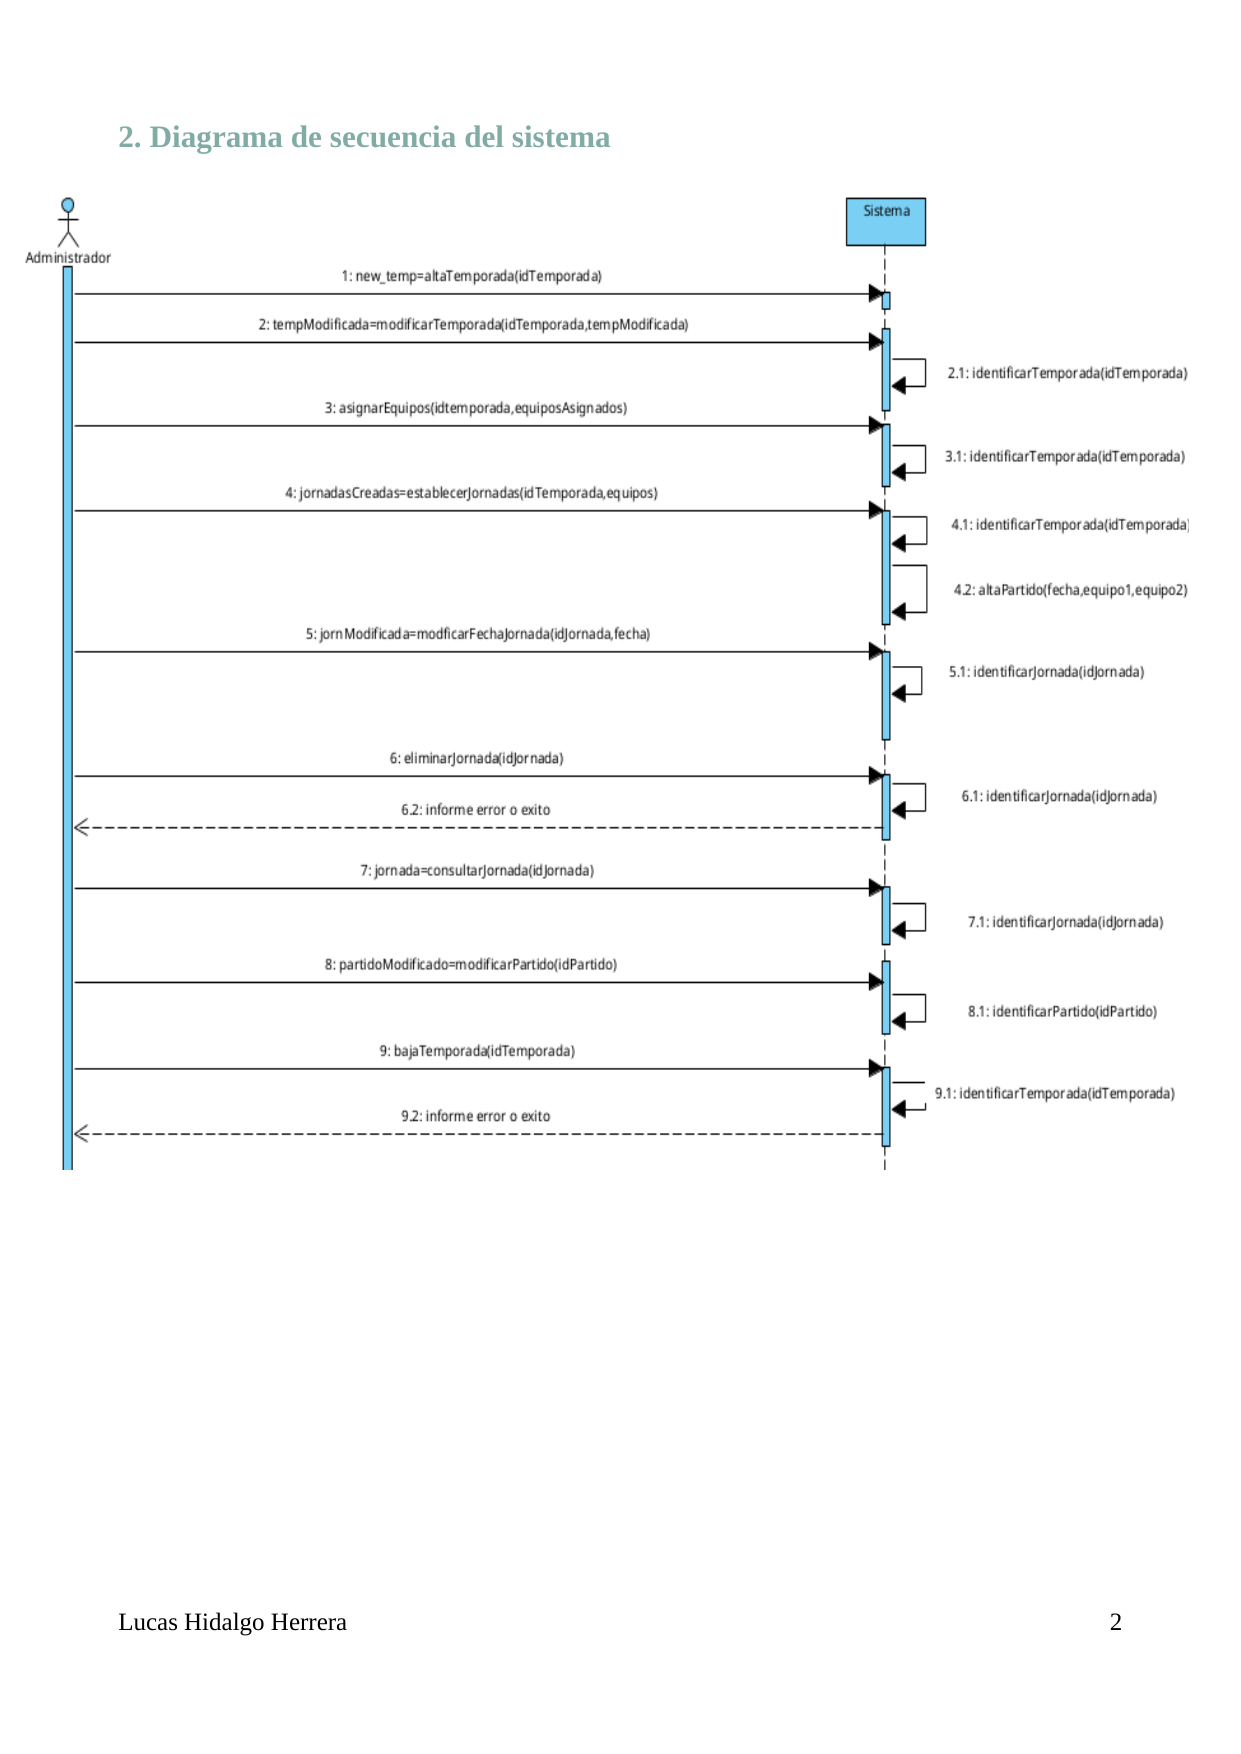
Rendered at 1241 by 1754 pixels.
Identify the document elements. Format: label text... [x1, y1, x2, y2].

text 2. Diagrama de secuencia del sistema [118, 118, 1122, 154]
picture [22, 163, 1189, 1170]
